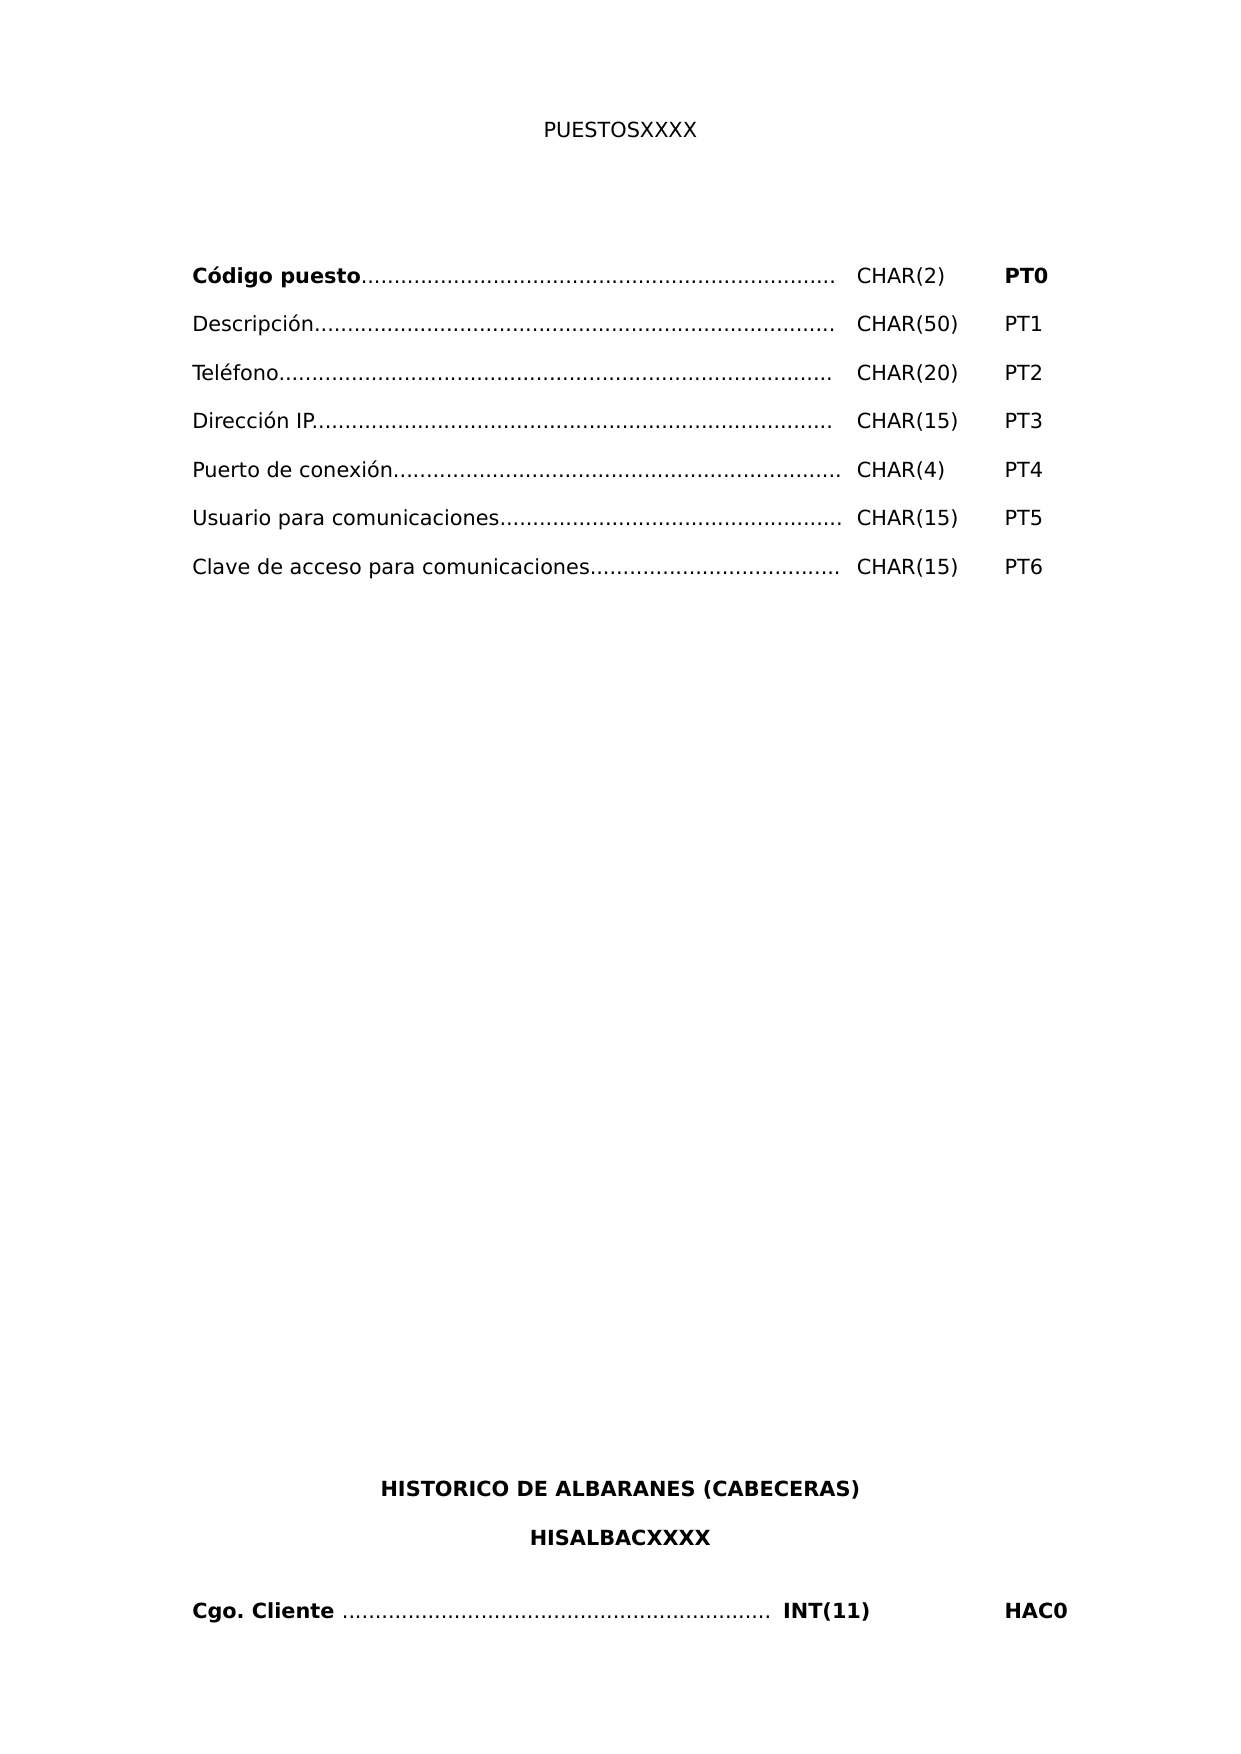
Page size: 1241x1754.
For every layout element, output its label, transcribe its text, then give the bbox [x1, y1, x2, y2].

text Cgo. Cliente ................................................................. INT(11) HAC0 [118, 1599, 1122, 1623]
text HISTORICO DE ALBARANES (CABECERAS) [118, 1477, 1122, 1502]
text Usuario para comunicaciones.................................................... CHAR(15) PT5 [118, 506, 1122, 531]
text Código puesto........................................................................ CHAR(2) PT0 [118, 264, 1122, 288]
text Puerto de conexión.................................................................... CHAR(4) PT4 [118, 458, 1122, 482]
text HISALBACXXXX [118, 1526, 1122, 1550]
text Clave de acceso para comunicaciones...................................... CHAR(15) PT6 [118, 555, 1122, 579]
text Dirección IP............................................................................... CHAR(15) PT3 [118, 409, 1122, 434]
text PUESTOSXXXX [118, 118, 1122, 142]
text Teléfono.................................................................................... CHAR(20) PT2 [118, 361, 1122, 385]
text Descripción............................................................................... CHAR(50) PT1 [118, 312, 1122, 337]
